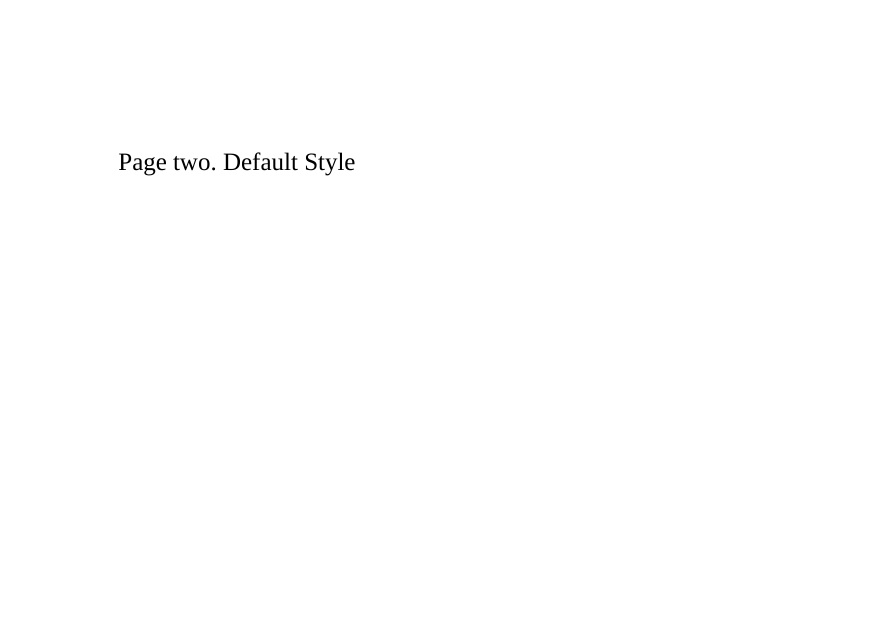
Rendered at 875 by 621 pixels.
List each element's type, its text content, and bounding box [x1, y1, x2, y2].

text Page two. Default Style [118, 147, 756, 176]
